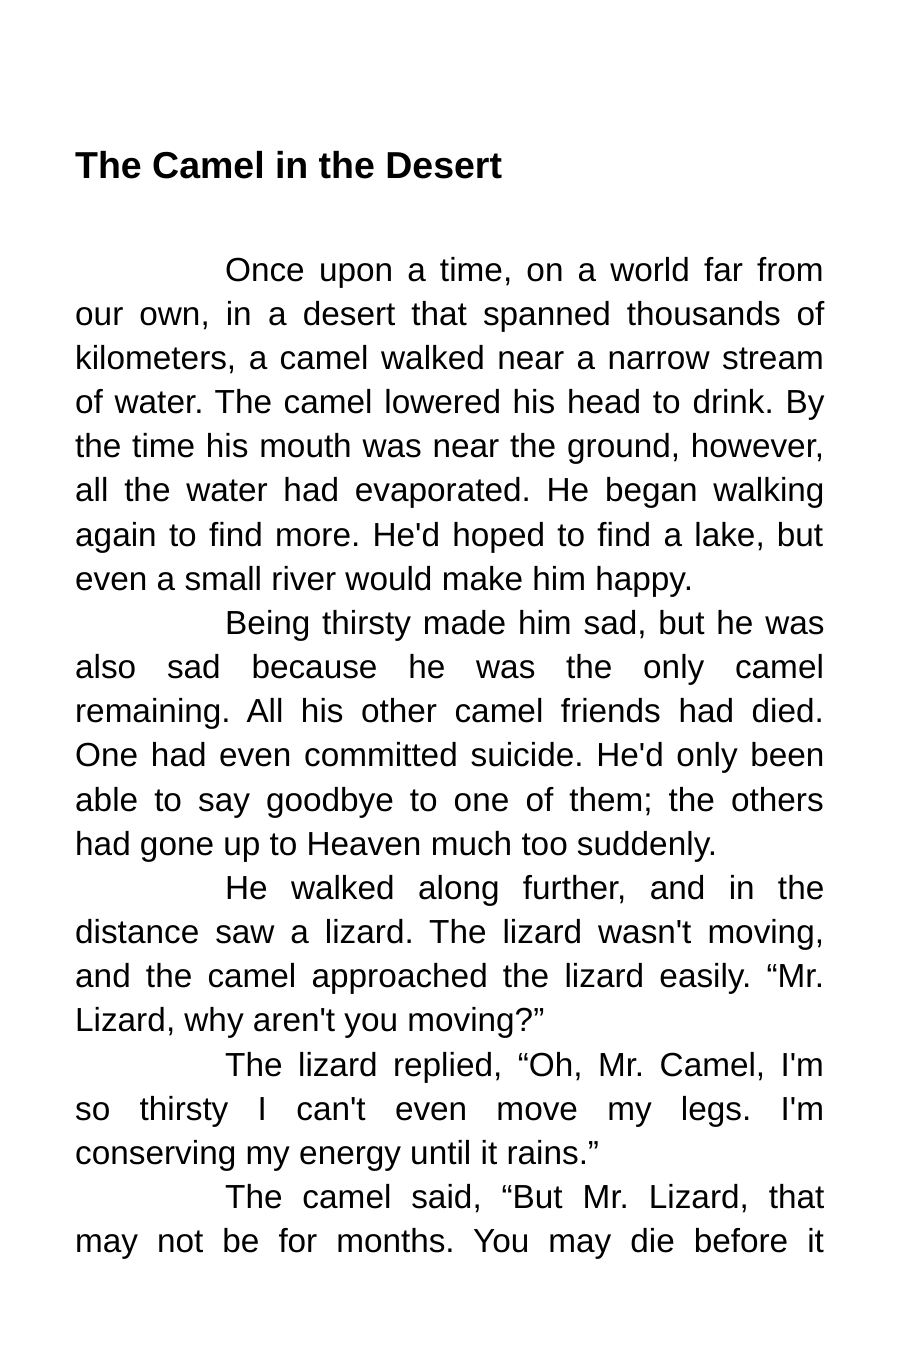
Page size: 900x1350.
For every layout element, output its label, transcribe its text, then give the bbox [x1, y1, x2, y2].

subtitle He walked along further, and in the distance saw a lizard. The lizard wasn't moving, and the camel approached the lizard easily. “Mr. Lizard, why aren't you moving?” [75, 868, 825, 1039]
subtitle The camel said, “But Mr. Lizard, that may not be for months. You may die before it [75, 1177, 825, 1260]
subtitle The Camel in the Desert [75, 143, 825, 187]
subtitle Once upon a time, on a world far from our own, in a desert that spanned thousands of kilometers, a camel walked near a narrow stream of water. The camel lowered his head to drink. By the time his mouth was near the ground, however, all the water had evaporated. He began walking again to find more. He'd hoped to find a lake, but even a small river would make him happy. [75, 250, 825, 597]
subtitle Being thirsty made him sad, but he was also sad because he was the only camel remaining. All his other camel friends had died. One had even committed suicide. He'd only been able to say goodbye to one of them; the others had gone up to Heaven much too suddenly. [75, 603, 825, 862]
subtitle The lizard replied, “Oh, Mr. Camel, I'm so thirsty I can't even move my legs. I'm conserving my energy until it rains.” [75, 1045, 825, 1171]
